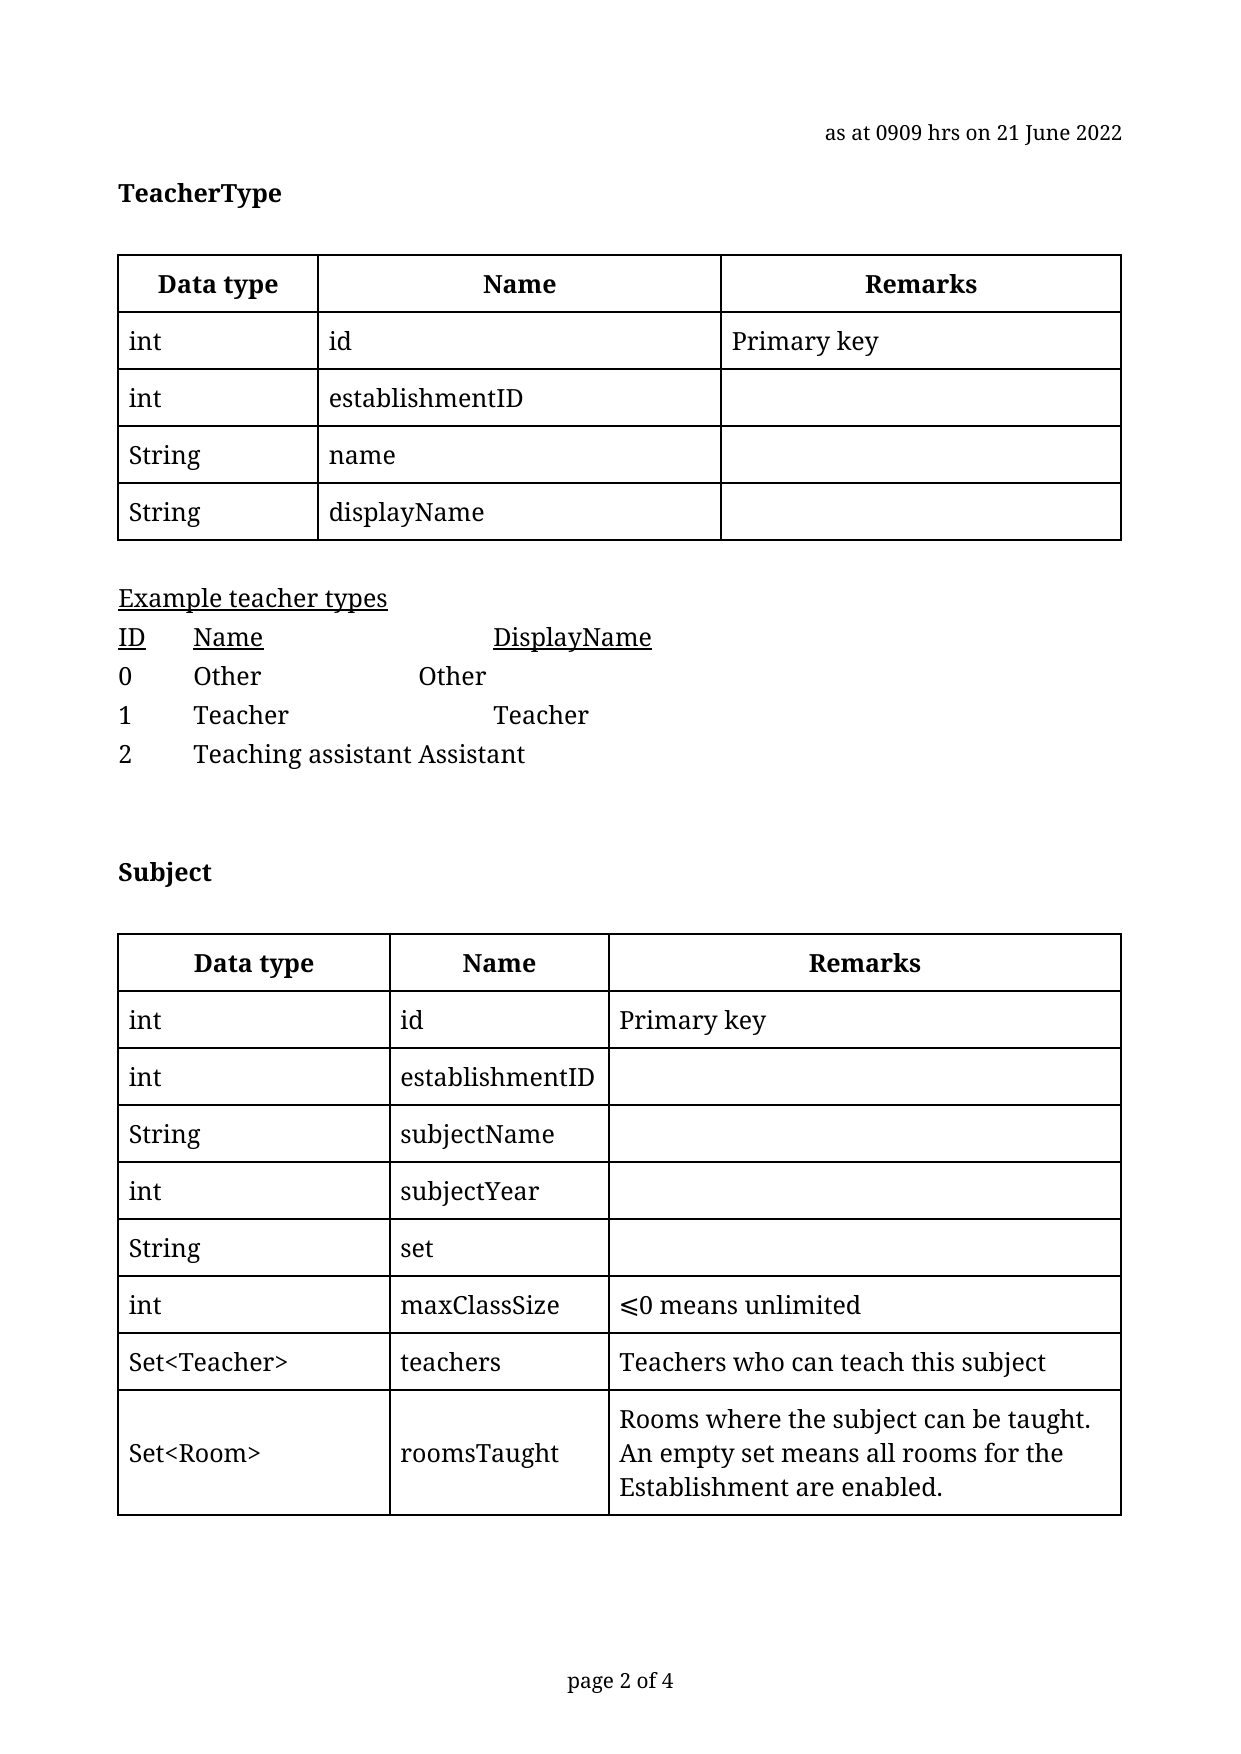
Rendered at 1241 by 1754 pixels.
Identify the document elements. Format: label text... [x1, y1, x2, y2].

table_cell [610, 1049, 1120, 1104]
table_cell ⩽0 means unlimited [610, 1277, 1120, 1332]
table_cell int [119, 370, 317, 425]
table_cell int [119, 313, 317, 368]
table_cell [610, 1163, 1120, 1218]
table_header Name [319, 256, 720, 311]
table_cell int [119, 1163, 389, 1218]
table_cell id [319, 313, 720, 368]
text ID Name DisplayName [118, 619, 1122, 654]
table_cell String [119, 427, 317, 482]
table_cell int [119, 1049, 389, 1104]
table_header Remarks [610, 935, 1120, 990]
text 0 Other Other [118, 659, 1122, 693]
text 2 Teaching assistant Assistant [118, 737, 1122, 771]
table_cell Primary key [722, 313, 1120, 368]
table_header Remarks [722, 256, 1120, 311]
text Subject [118, 854, 1122, 889]
table_cell [722, 370, 1120, 425]
table_cell int [119, 1277, 389, 1332]
table_cell establishmentID [319, 370, 720, 425]
table_cell int [119, 992, 389, 1047]
table_header Data type [119, 256, 317, 311]
table_cell maxClassSize [391, 1277, 608, 1332]
table_cell Teachers who can teach this subject [610, 1334, 1120, 1389]
table_cell establishmentID [391, 1049, 608, 1104]
table_cell name [319, 427, 720, 482]
table_cell displayName [319, 484, 720, 539]
text 1 Teacher Teacher [118, 698, 1122, 732]
table_cell [722, 427, 1120, 482]
table_cell [610, 1106, 1120, 1161]
table_cell Rooms where the subject can be taught. An empty set means all rooms for the Establishment are enabled. [610, 1391, 1120, 1514]
text Example teacher types [118, 580, 1122, 614]
table_cell [722, 484, 1120, 539]
table_cell subjectYear [391, 1163, 608, 1218]
table_cell String [119, 1106, 389, 1161]
table_cell Set<Teacher> [119, 1334, 389, 1389]
table_cell set [391, 1220, 608, 1275]
table_cell Set<Room> [119, 1391, 389, 1514]
table_cell String [119, 484, 317, 539]
table_cell teachers [391, 1334, 608, 1389]
text TeacherType [118, 176, 1122, 210]
table_cell Primary key [610, 992, 1120, 1047]
table_cell id [391, 992, 608, 1047]
table_cell subjectName [391, 1106, 608, 1161]
table_cell [610, 1220, 1120, 1275]
table_header Name [391, 935, 608, 990]
table_header Data type [119, 935, 389, 990]
table_cell String [119, 1220, 389, 1275]
table_cell roomsTaught [391, 1391, 608, 1514]
